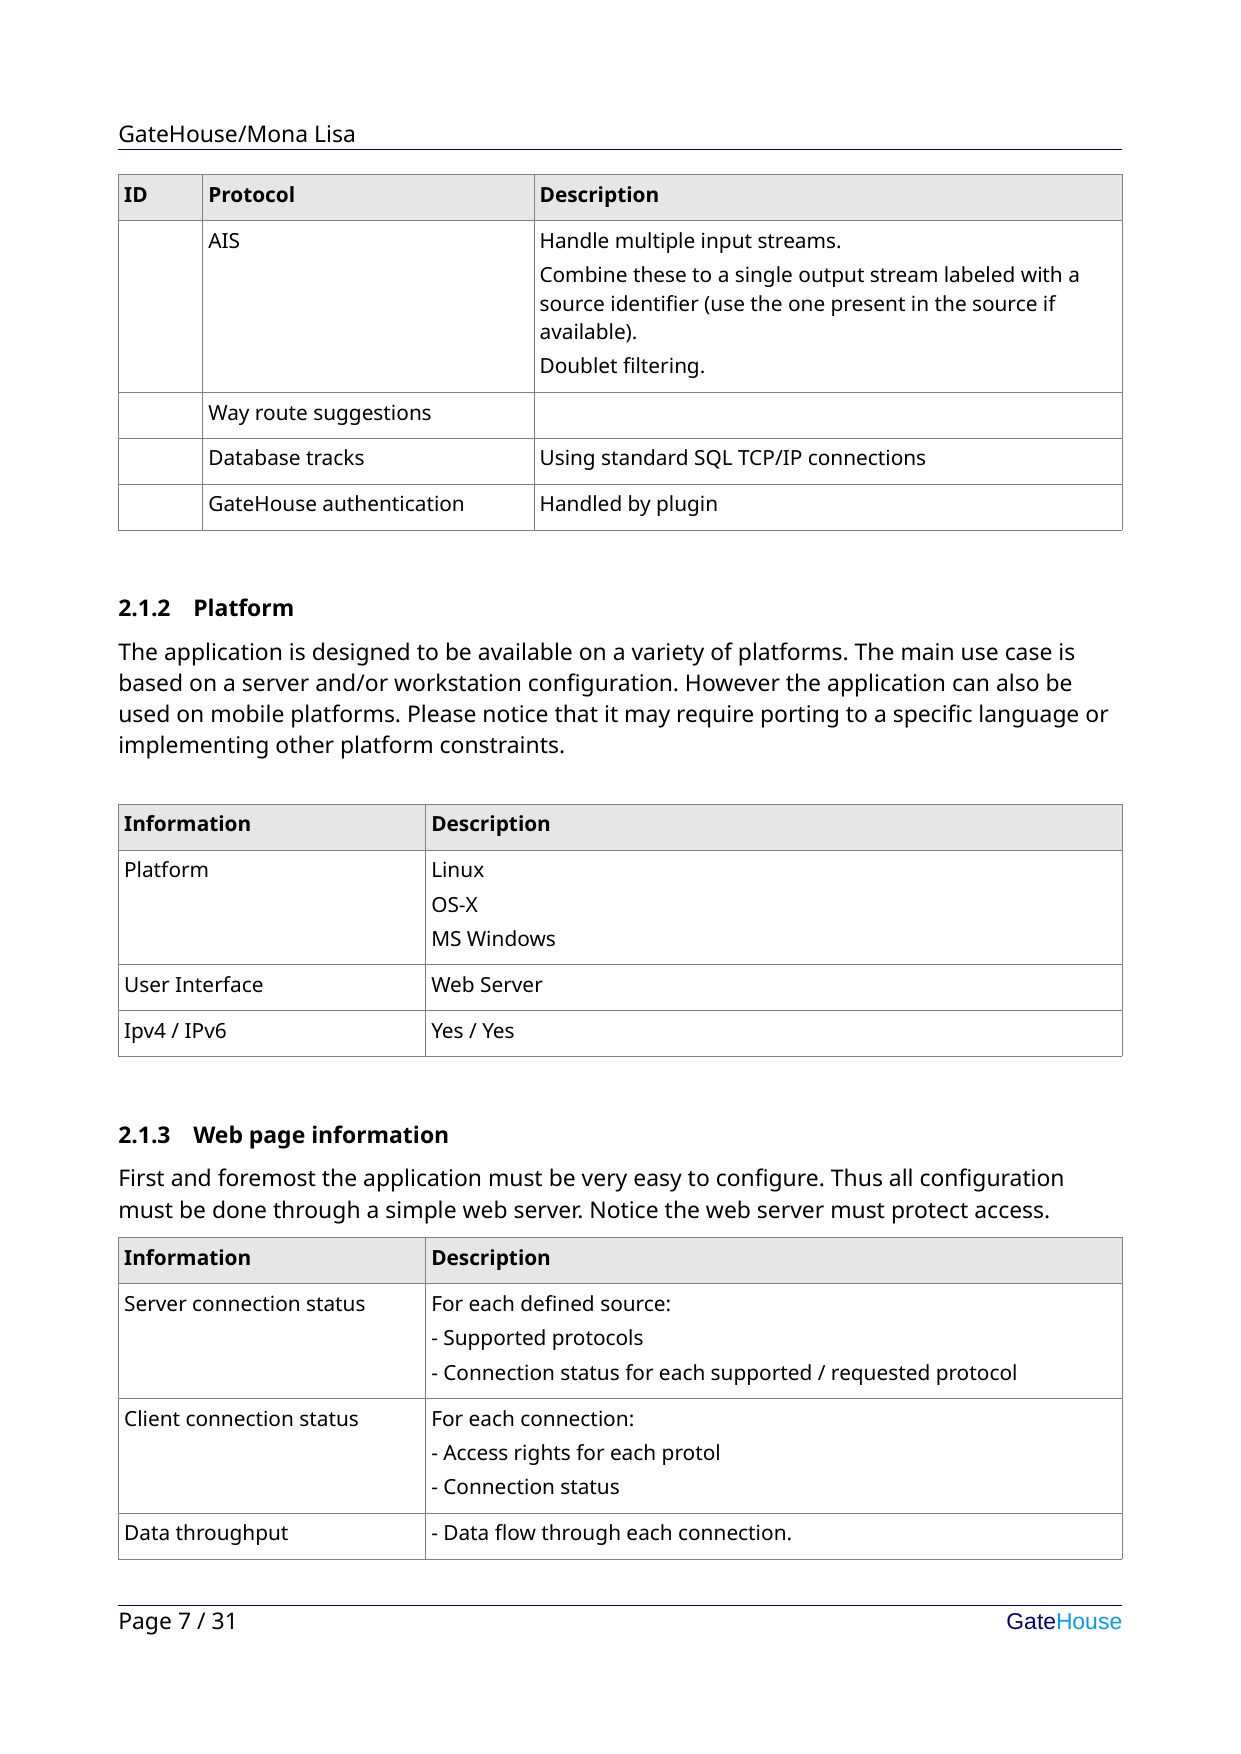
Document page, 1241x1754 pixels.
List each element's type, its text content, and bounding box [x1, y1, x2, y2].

table_cell [119, 439, 202, 484]
table_cell GateHouse authentication [203, 485, 534, 529]
table_cell Web Server [426, 965, 1122, 1010]
table_cell For each connection: - Access rights for each protol - Connection status [426, 1399, 1122, 1513]
table_cell Using standard SQL TCP/IP connections [535, 439, 1122, 484]
table_cell For each defined source: - Supported protocols - Connection status for each supported / requested protocol [426, 1284, 1122, 1398]
table_header ID [119, 175, 202, 220]
table_cell Linux OS-X MS Windows [426, 851, 1122, 964]
table_cell Yes / Yes [426, 1011, 1122, 1056]
table_header Information [119, 805, 425, 850]
table_header Description [426, 1238, 1122, 1283]
table_cell [119, 485, 202, 529]
table_cell Data throughput [119, 1514, 425, 1558]
table_header Description [426, 805, 1122, 850]
table_cell Ipv4 / IPv6 [119, 1011, 425, 1056]
table_header Information [119, 1238, 425, 1283]
subtitle Platform [118, 592, 1122, 623]
table_cell Server connection status [119, 1284, 425, 1398]
table_cell [119, 393, 202, 438]
table_cell Client connection status [119, 1399, 425, 1513]
table_cell Handle multiple input streams. Combine these to a single output stream labeled with a source identifier (use the one present in the source if available). Doublet filtering. [535, 221, 1122, 392]
table_cell [119, 221, 202, 392]
subtitle Web page information [118, 1118, 1122, 1150]
table_header Description [535, 175, 1122, 220]
table_header Protocol [203, 175, 534, 220]
table_cell Database tracks [203, 439, 534, 484]
table_cell Way route suggestions [203, 393, 534, 438]
text The application is designed to be available on a variety of platforms. The main use case is based on a server and/or workstation configuration. However the application can also be used on mobile platforms. Please notice that it may require porting to a specific language or implementing other platform constraints. [118, 636, 1122, 761]
table_cell [535, 393, 1122, 438]
text First and foremost the application must be very easy to configure. Thus all configuration must be done through a simple web server. Notice the web server must protect access. [118, 1162, 1122, 1225]
table_cell User Interface [119, 965, 425, 1010]
table_cell Handled by plugin [535, 485, 1122, 529]
table_cell Platform [119, 851, 425, 964]
table_cell - Data flow through each connection. [426, 1514, 1122, 1558]
table_cell AIS [203, 221, 534, 392]
